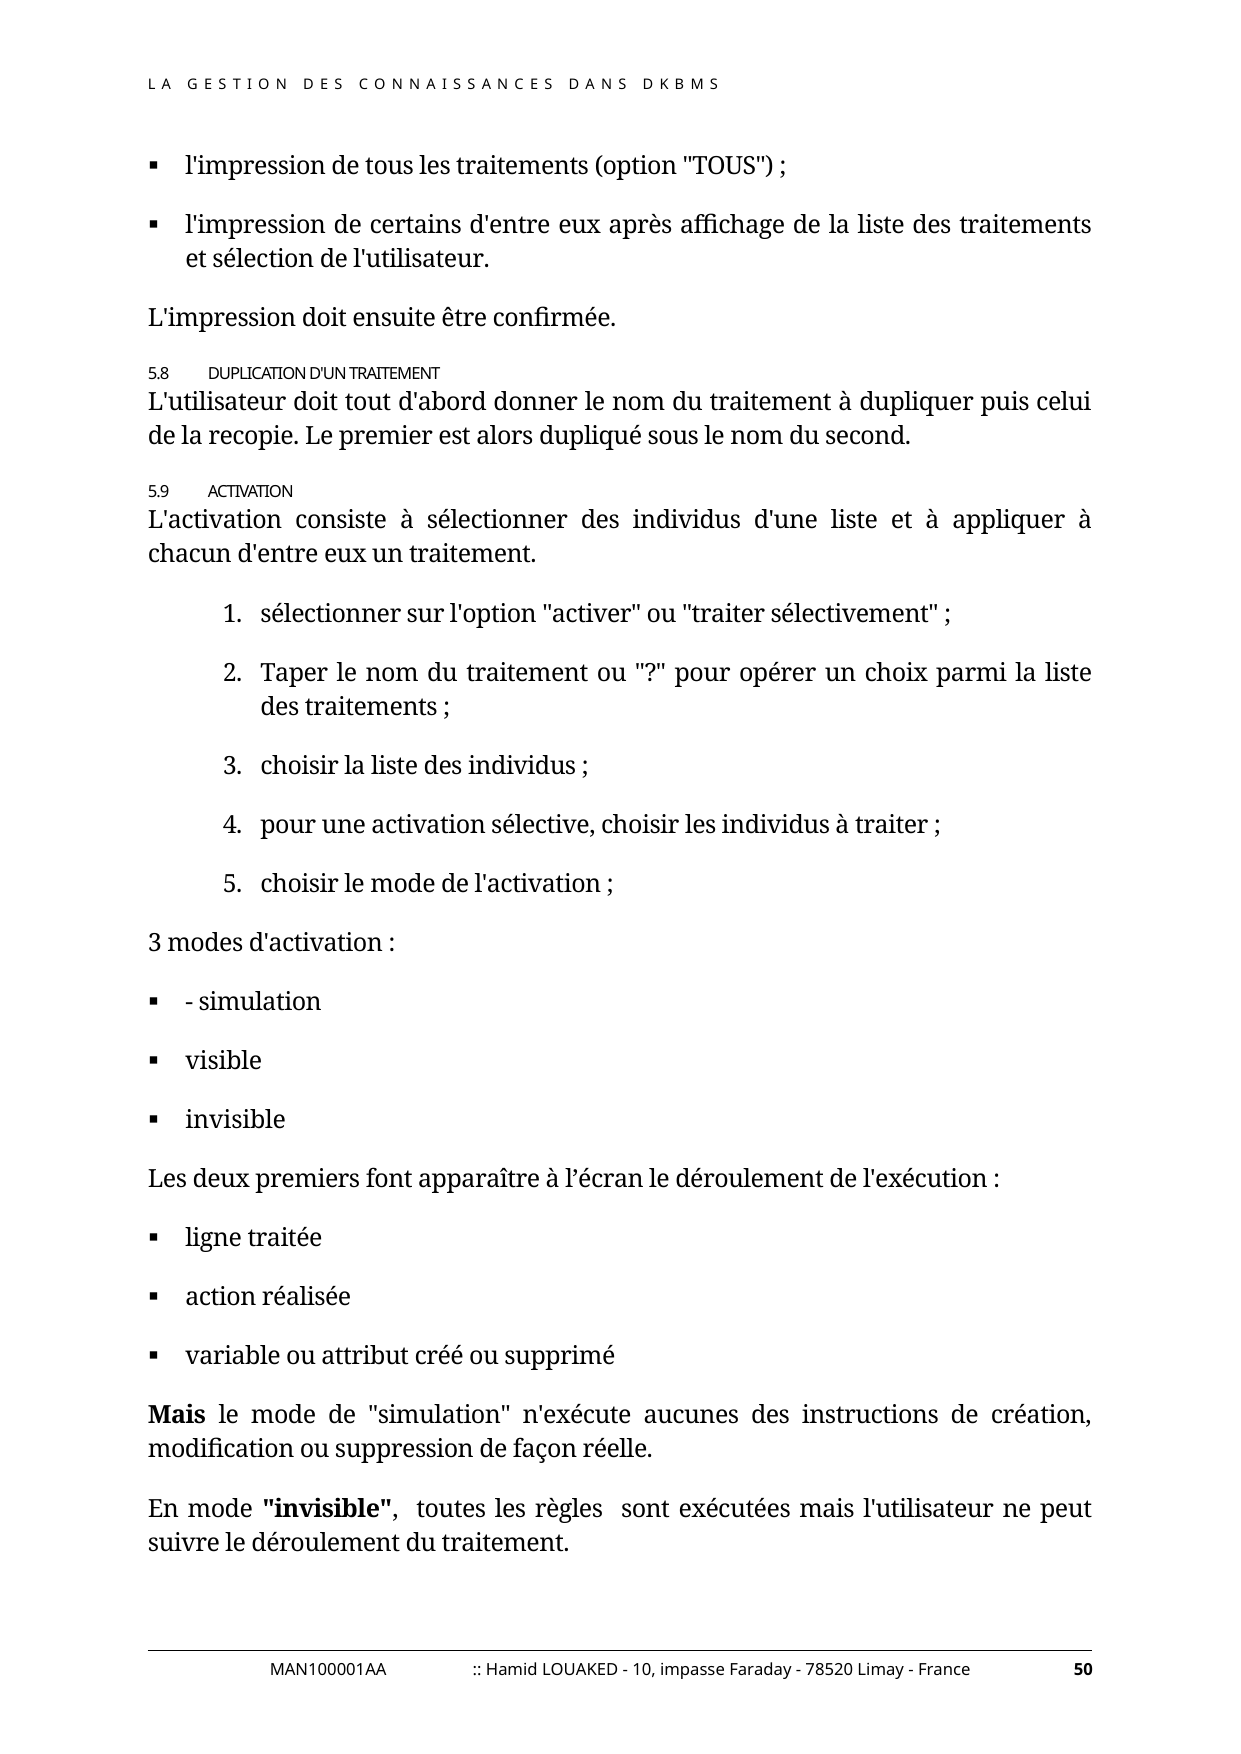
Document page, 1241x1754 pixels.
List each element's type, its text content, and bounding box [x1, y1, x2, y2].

text L'utilisateur doit tout d'abord donner le nom du traitement à dupliquer puis celui de la recopie. Le premier est alors dupliqué sous le nom du second. [148, 384, 1092, 452]
list sélectionner sur l'option "activer" ou "traiter sélectivement" ; [223, 595, 1092, 629]
list l'impression de tous les traitements (option "TOUS") ; [148, 148, 1092, 182]
subtitle DUPLICATION D'UN TRAITEMENT [148, 359, 1092, 384]
text Les deux premiers font apparaître à l’écran le déroulement de l'exécution : [148, 1161, 1092, 1195]
list action réalisée [148, 1279, 1092, 1313]
list l'impression de certains d'entre eux après affichage de la liste des traitements et sélec­tion de l'utilisateur. [148, 207, 1092, 275]
text 3 modes d'activation : [148, 924, 1092, 959]
list invisible [148, 1102, 1092, 1136]
text En mode "invisible", toutes les règles sont exécutées mais l'utilisateur ne peut suivre le déroulement du traitement. [148, 1490, 1092, 1558]
subtitle ACTIVATION [148, 477, 1092, 502]
list visible [148, 1043, 1092, 1077]
list choisir la liste des individus ; [223, 747, 1092, 781]
text Mais le mode de "simulation" n'exécute aucunes des instructions de création, modification ou suppression de façon réelle. [148, 1397, 1092, 1465]
list pour une activation sélective, choisir les individus à traiter ; [223, 806, 1092, 841]
text L'impression doit ensuite être confirmée. [148, 300, 1092, 334]
list choisir le mode de l'activation ; [223, 866, 1092, 899]
list variable ou attribut créé ou supprimé [148, 1338, 1092, 1372]
list - simulation [148, 984, 1092, 1018]
text L'activation consiste à sélectionner des individus d'une liste et à appliquer à chacun d'entre eux un traitement. [148, 502, 1092, 570]
list Taper le nom du traitement ou "?" pour opérer un choix parmi la liste des traitements ; [223, 654, 1092, 722]
list ligne traitée [148, 1220, 1092, 1254]
